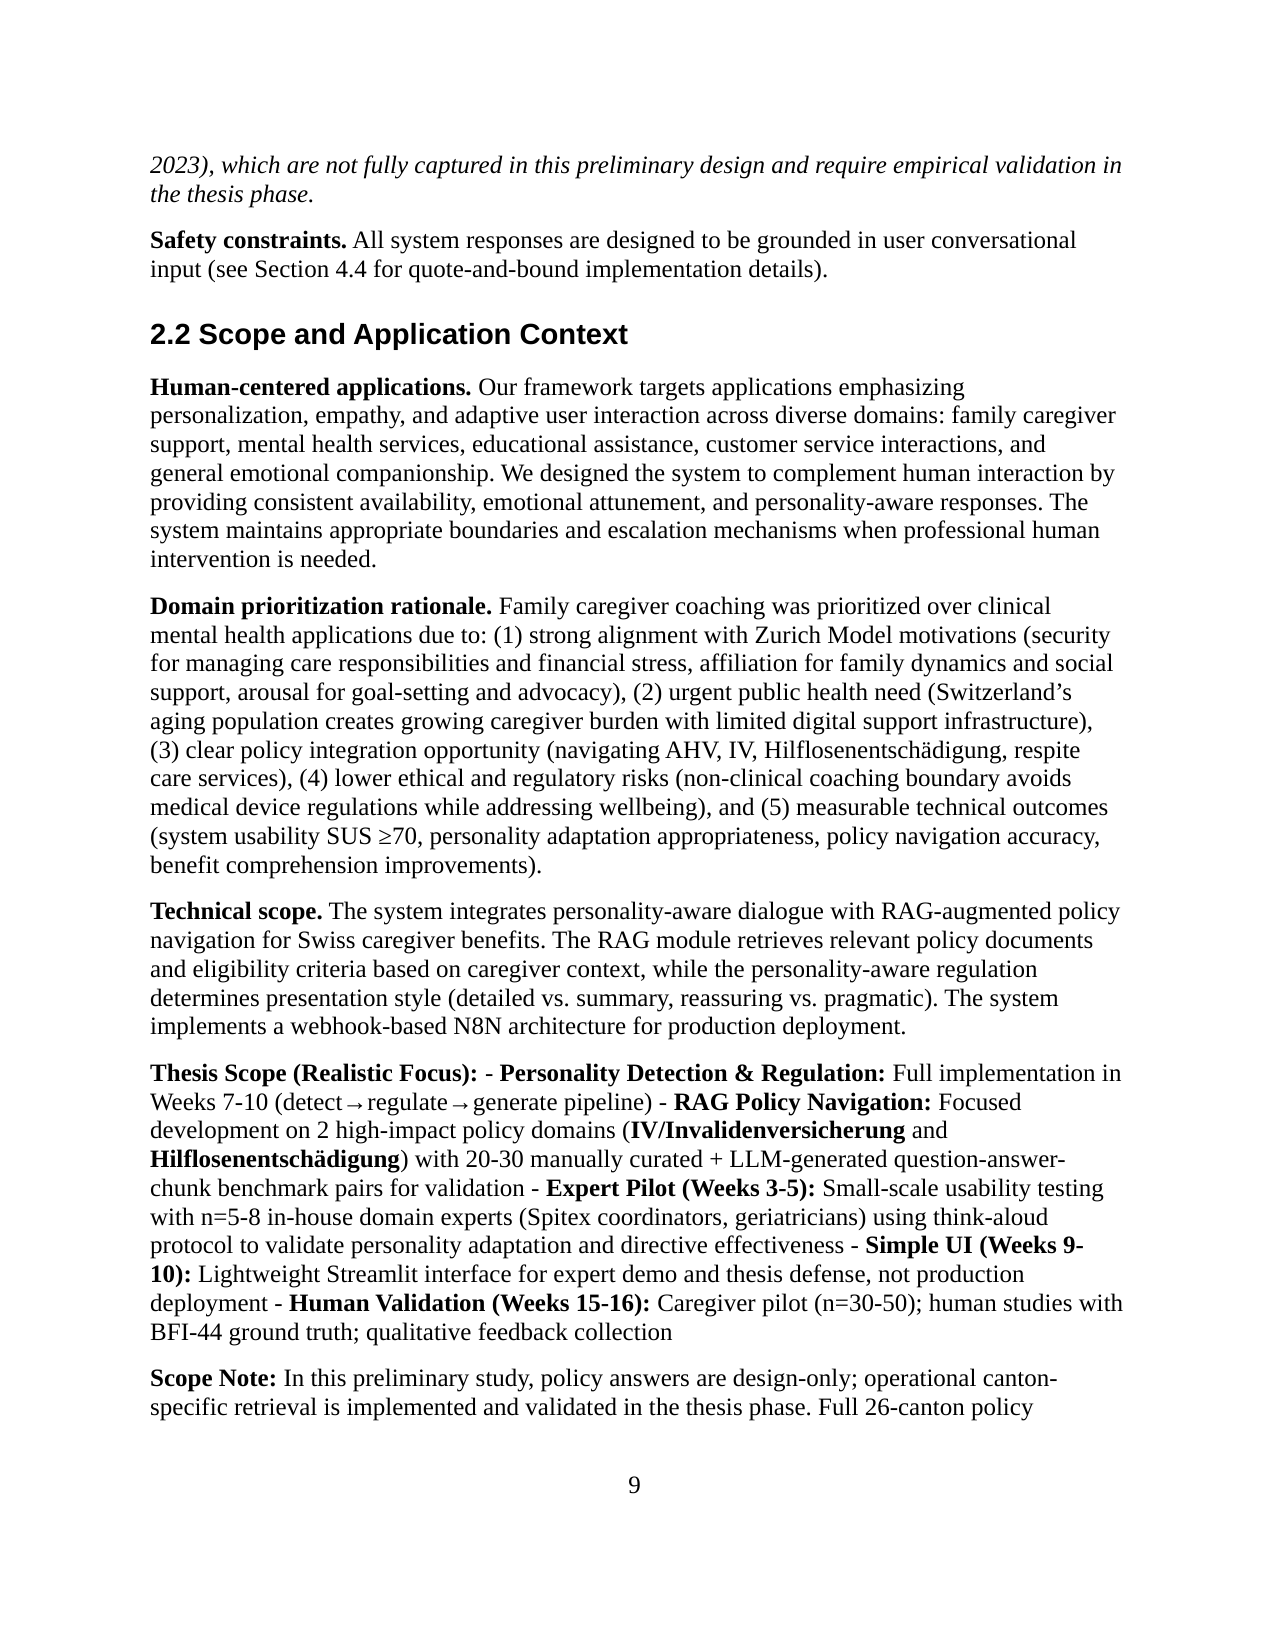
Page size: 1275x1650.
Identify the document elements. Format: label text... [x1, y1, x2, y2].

text Domain prioritization rationale. Family caregiver coaching was prioritized over clinical mental health applications due to: (1) strong alignment with Zurich Model motivations (security for managing care responsibilities and financial stress, affiliation for family dynamics and social support, arousal for goal-setting and advocacy), (2) urgent public health need (Switzerland’s aging population creates growing caregiver burden with limited digital support infrastructure), (3) clear policy integration opportunity (navigating AHV, IV, Hilflosenentschädigung, respite care services), (4) lower ethical and regulatory risks (non-clinical coaching boundary avoids medical device regulations while addressing wellbeing), and (5) measurable technical outcomes (system usability SUS ≥70, personality adaptation appropriateness, policy navigation accuracy, benefit comprehension improvements). [150, 591, 1125, 878]
subtitle 2.2 Scope and Application Context [150, 317, 1125, 350]
text Thesis Scope (Realistic Focus): - Personality Detection & Regulation: Full implementation in Weeks 7-10 (detect→regulate→generate pipeline) - RAG Policy Navigation: Focused development on 2 high-impact policy domains (IV/Invalidenversicherung and Hilflosenentschädigung) with 20-30 manually curated + LLM-generated question-answer-chunk benchmark pairs for validation - Expert Pilot (Weeks 3-5): Small-scale usability testing with n=5-8 in-house domain experts (Spitex coordinators, geriatricians) using think-aloud protocol to validate personality adaptation and directive effectiveness - Simple UI (Weeks 9-10): Lightweight Streamlit interface for expert demo and thesis defense, not production deployment - Human Validation (Weeks 15-16): Caregiver pilot (n=30-50); human studies with BFI-44 ground truth; qualitative feedback collection [150, 1058, 1125, 1346]
text Safety constraints. All system responses are designed to be grounded in user conversational input (see Section 4.4 for quote-and-bound implementation details). [150, 225, 1125, 283]
text Technical scope. The system integrates personality-aware dialogue with RAG-augmented policy navigation for Swiss caregiver benefits. The RAG module retrieves relevant policy documents and eligibility criteria based on caregiver context, while the personality-aware regulation determines presentation style (detailed vs. summary, reassuring vs. pragmatic). The system implements a webhook-based N8N architecture for production deployment. [150, 896, 1125, 1040]
text Scope Note: In this preliminary study, policy answers are design-only; operational canton-specific retrieval is implemented and validated in the thesis phase. Full 26-canton policy [150, 1363, 1125, 1421]
text Human-centered applications. Our framework targets applications emphasizing personalization, empathy, and adaptive user interaction across diverse domains: family caregiver support, mental health services, educational assistance, customer service interactions, and general emotional companionship. We designed the system to complement human interaction by providing consistent availability, emotional attunement, and personality-aware responses. The system maintains appropriate boundaries and escalation mechanisms when professional human intervention is needed. [150, 372, 1125, 573]
text 2023), which are not fully captured in this preliminary design and require empirical validation in the thesis phase. [150, 150, 1125, 207]
